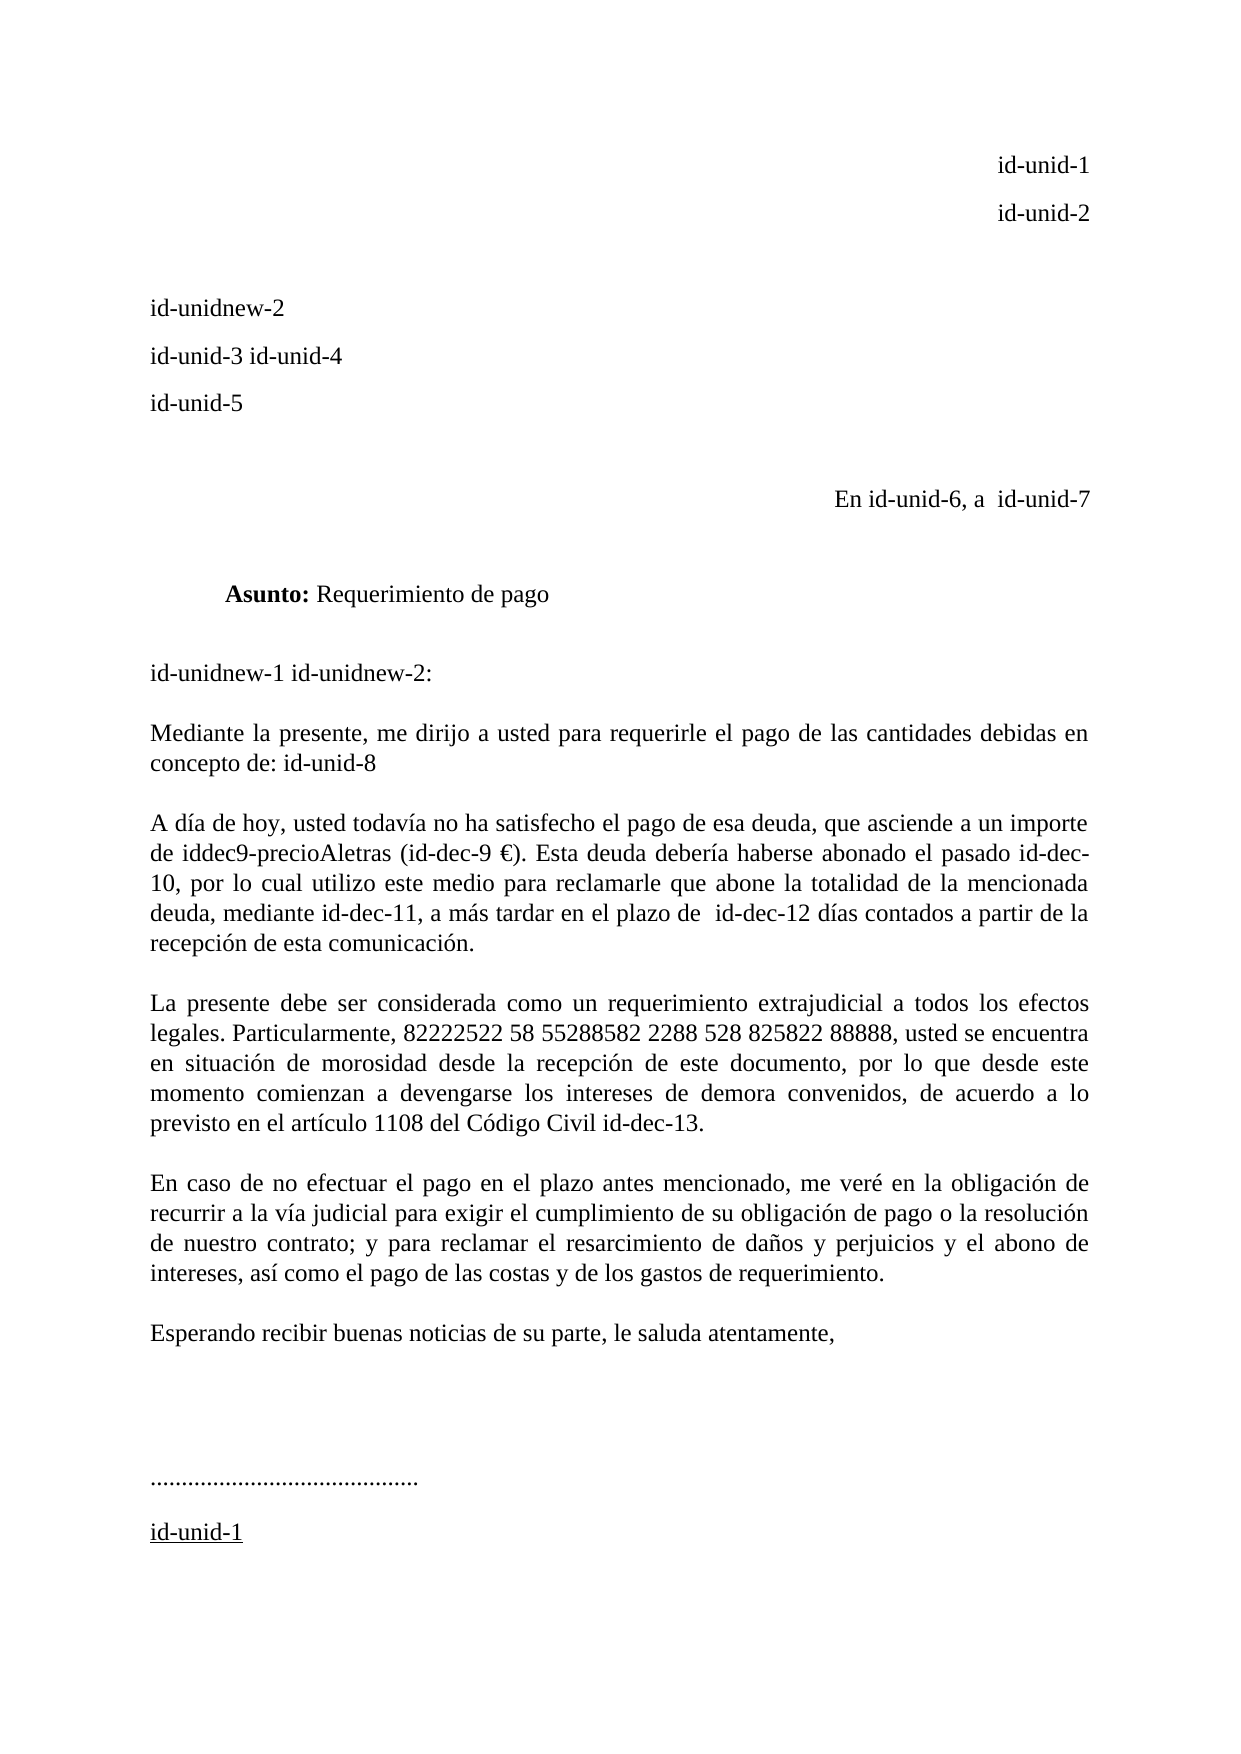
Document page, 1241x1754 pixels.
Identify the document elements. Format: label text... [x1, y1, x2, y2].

text La presente debe ser considerada como un requerimiento extrajudicial a todos los efectos legales. Particularmente, 82222522 58 55288582 2288 528 825822 88888, usted se encuentra en situación de morosidad desde la recepción de este documento, por lo que desde este momento comienzan a devengarse los intereses de demora convenidos, de acuerdo a lo previsto en el artículo 1108 del Código Civil id-dec-13. [150, 987, 1090, 1137]
text id-unidnew-1 id-unidnew-2: [150, 657, 1090, 687]
text En caso de no efectuar el pago en el plazo antes mencionado, me veré en la obligación de recurrir a la vía judicial para exigir el cumplimiento de su obligación de pago o la resolución de nuestro contrato; y para reclamar el resarcimiento de daños y perjuicios y el abono de intereses, así como el pago de las costas y de los gastos de requerimiento. [150, 1167, 1090, 1287]
text id-unid-3 id-unid-4 [150, 341, 1090, 369]
text Asunto: Requerimiento de pago [150, 579, 1090, 608]
text En id-unid-6, a id-unid-7 [150, 484, 1090, 513]
text A día de hoy, usted todavía no ha satisfecho el pago de esa deuda, que asciende a un importe de iddec9-precioAletras (id-dec-9 €). Esta deuda debería haberse abonado el pasado id-dec-10, por lo cual utilizo este medio para reclamarle que abone la totalidad de la mencionada deuda, mediante id-dec-11, a más tardar en el plazo de id-dec-12 días contados a partir de la recepción de esta comunicación. [150, 807, 1090, 957]
text id-unid-1 [150, 1516, 1090, 1546]
text Mediante la presente, me dirijo a usted para requerirle el pago de las cantidades debidas en concepto de: id-unid-8 [150, 717, 1090, 777]
text ........................................... [150, 1372, 1090, 1491]
text id-unid-5 [150, 388, 603, 417]
text id-unidnew-2 [150, 293, 1090, 322]
text id-unid-1 [675, 150, 1090, 179]
text id-unid-2 [675, 198, 1090, 226]
text Esperando recibir buenas noticias de su parte, le saluda atentamente, [150, 1317, 1090, 1347]
